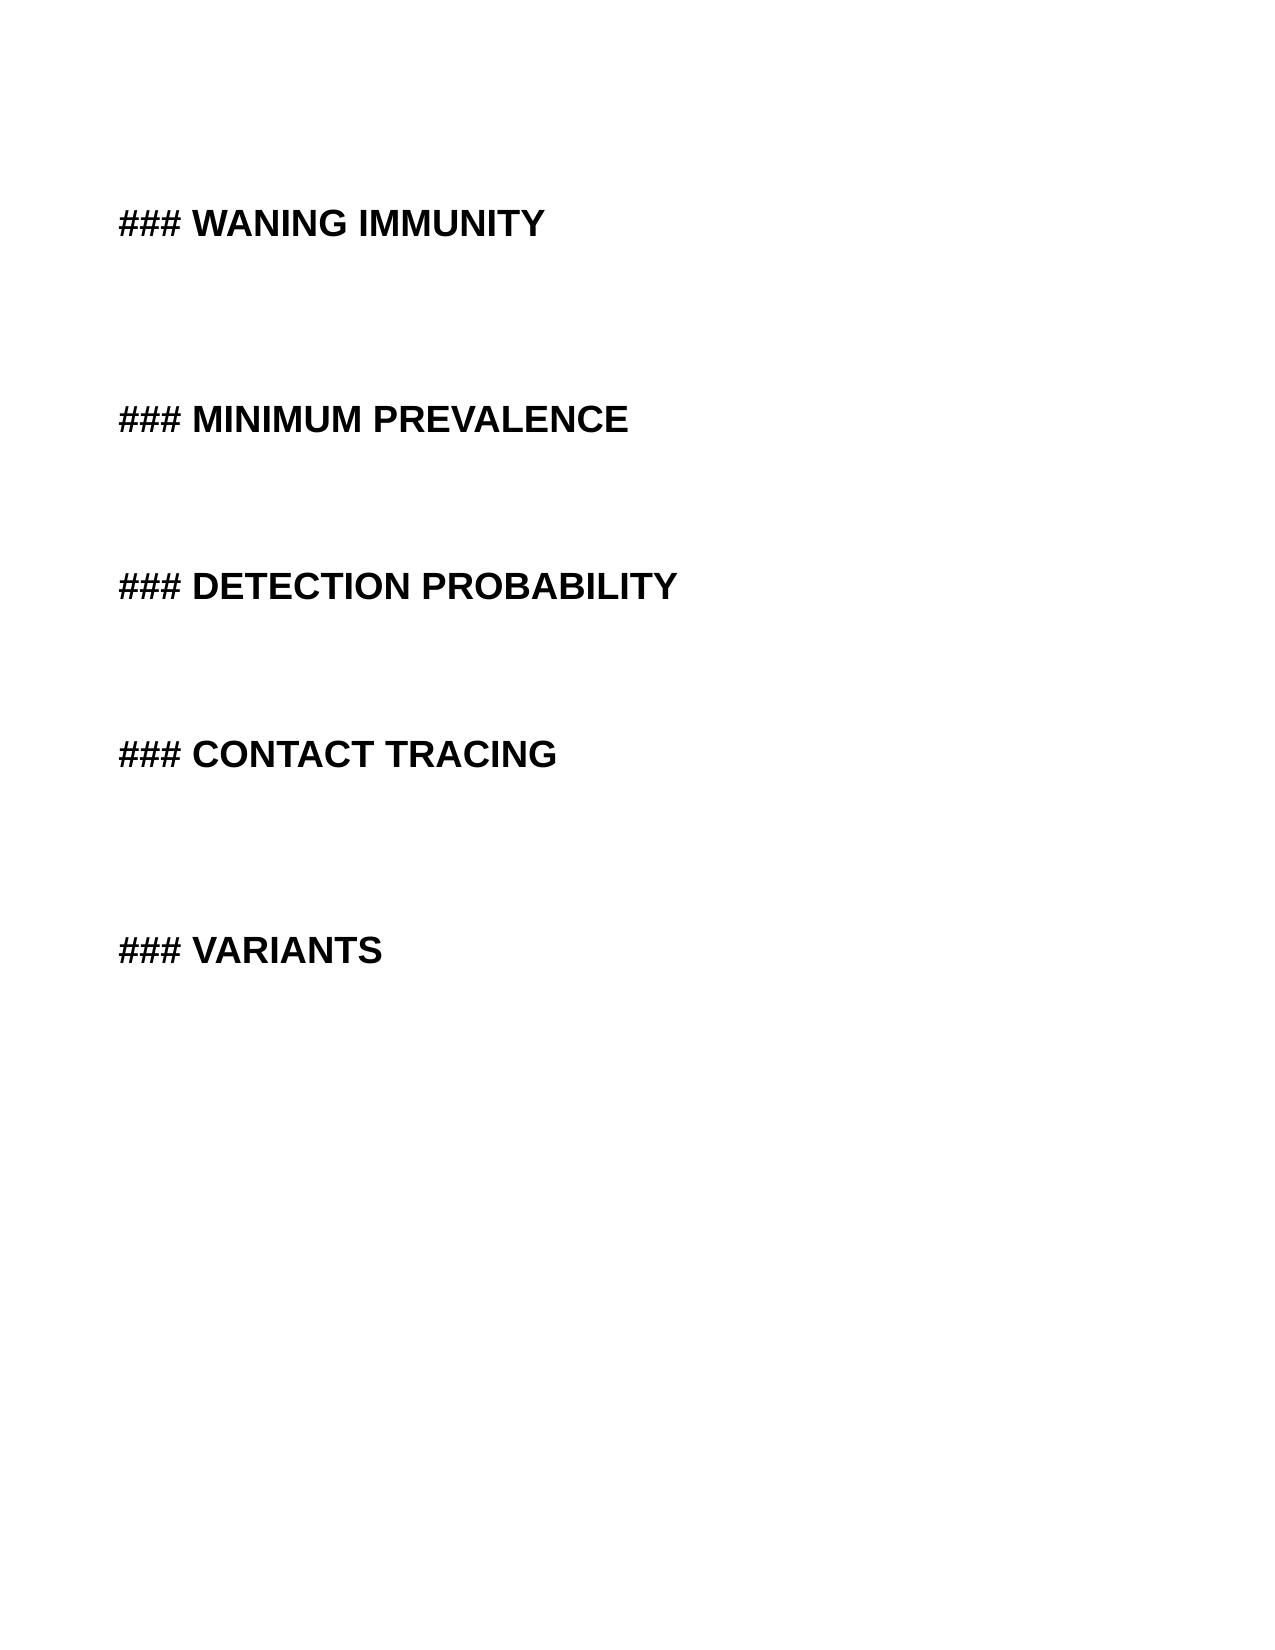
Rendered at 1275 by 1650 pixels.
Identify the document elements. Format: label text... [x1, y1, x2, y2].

subtitle ### WANING IMMUNITY [118, 201, 1157, 244]
subtitle ### VARIANTS [118, 928, 1157, 971]
subtitle ### CONTACT TRACING [118, 732, 1157, 775]
subtitle ### MINIMUM PREVALENCE [118, 397, 1157, 440]
subtitle ### DETECTION PROBABILITY [118, 564, 1157, 608]
